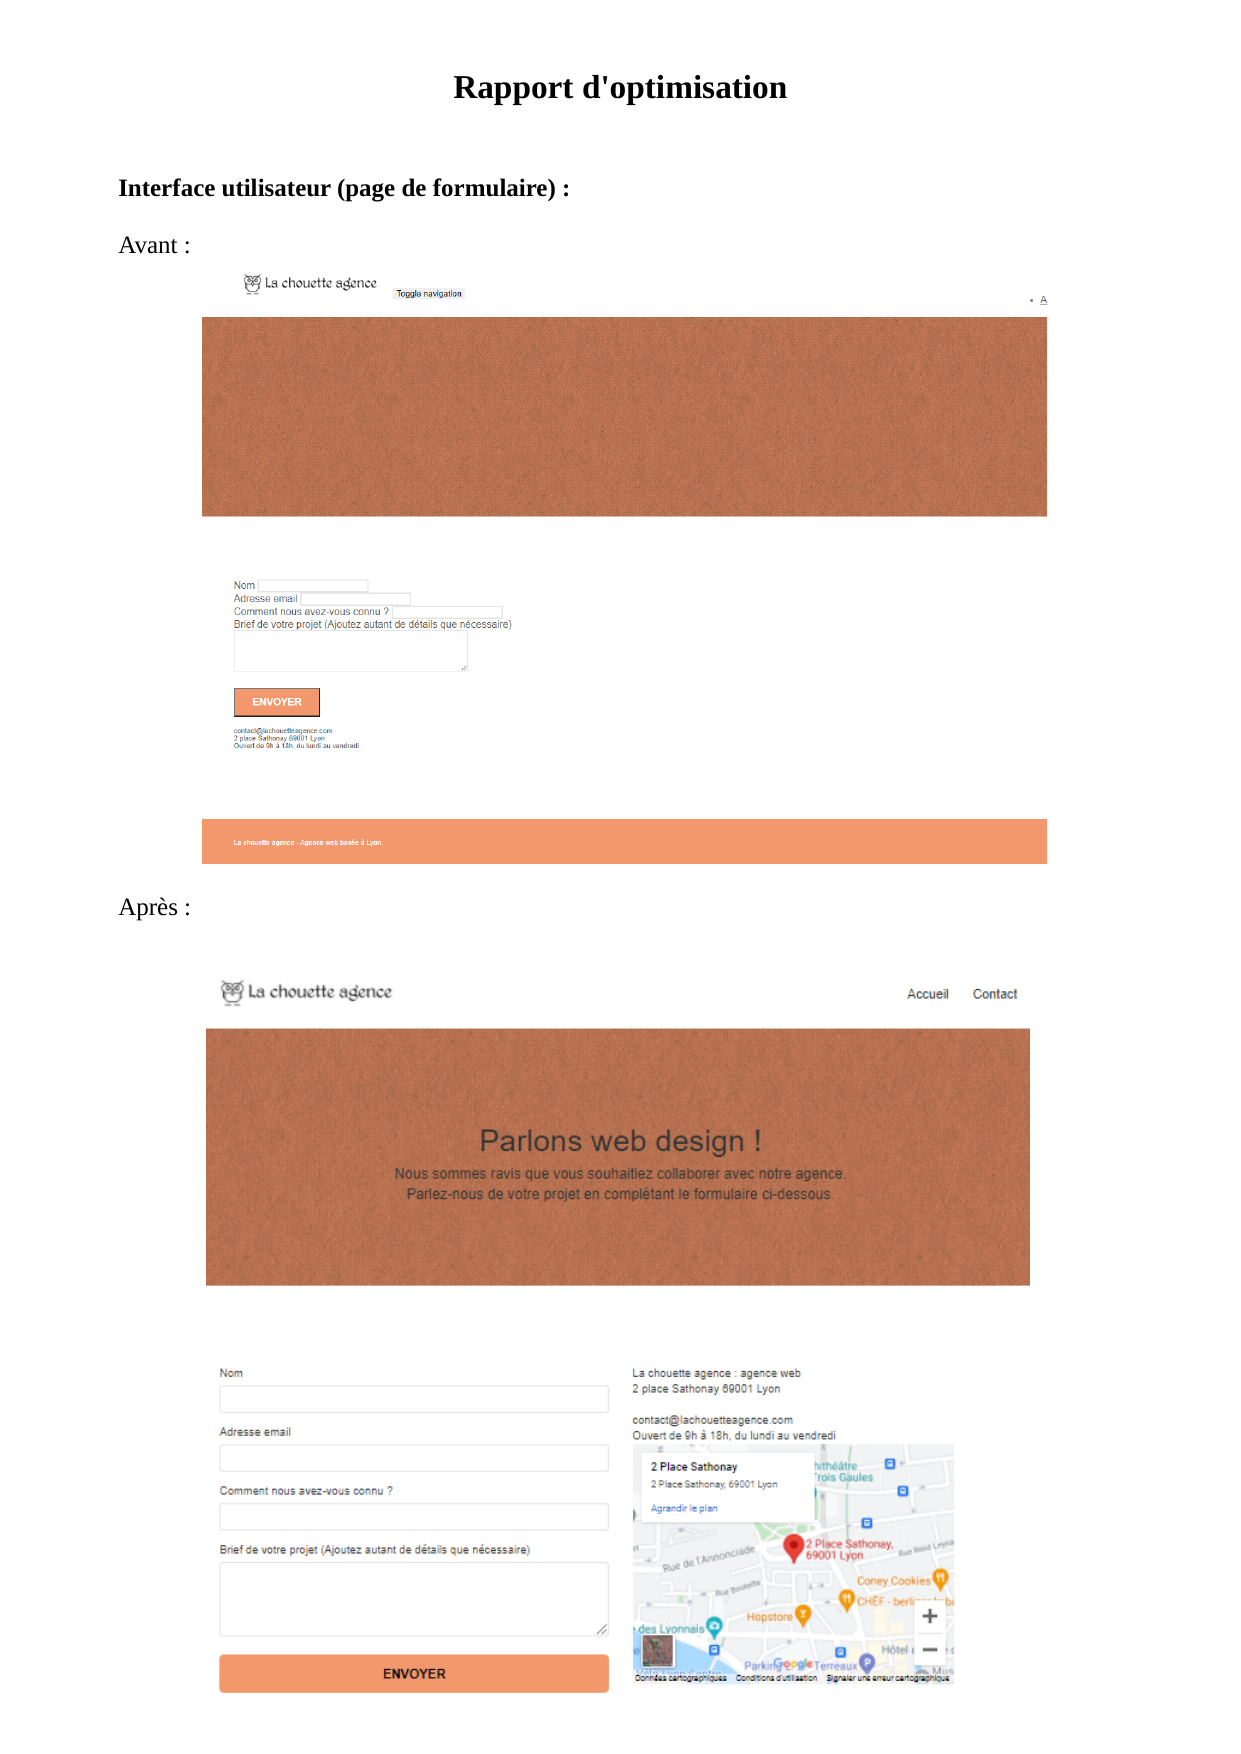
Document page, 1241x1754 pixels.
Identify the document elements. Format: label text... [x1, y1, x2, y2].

text Rapport d'optimisation [118, 68, 1122, 106]
text Avant : [118, 231, 1122, 259]
text Après : [118, 892, 1122, 921]
text Interface utilisateur (page de formulaire) : [118, 173, 1122, 202]
picture [202, 259, 1048, 864]
picture [206, 959, 1030, 1699]
